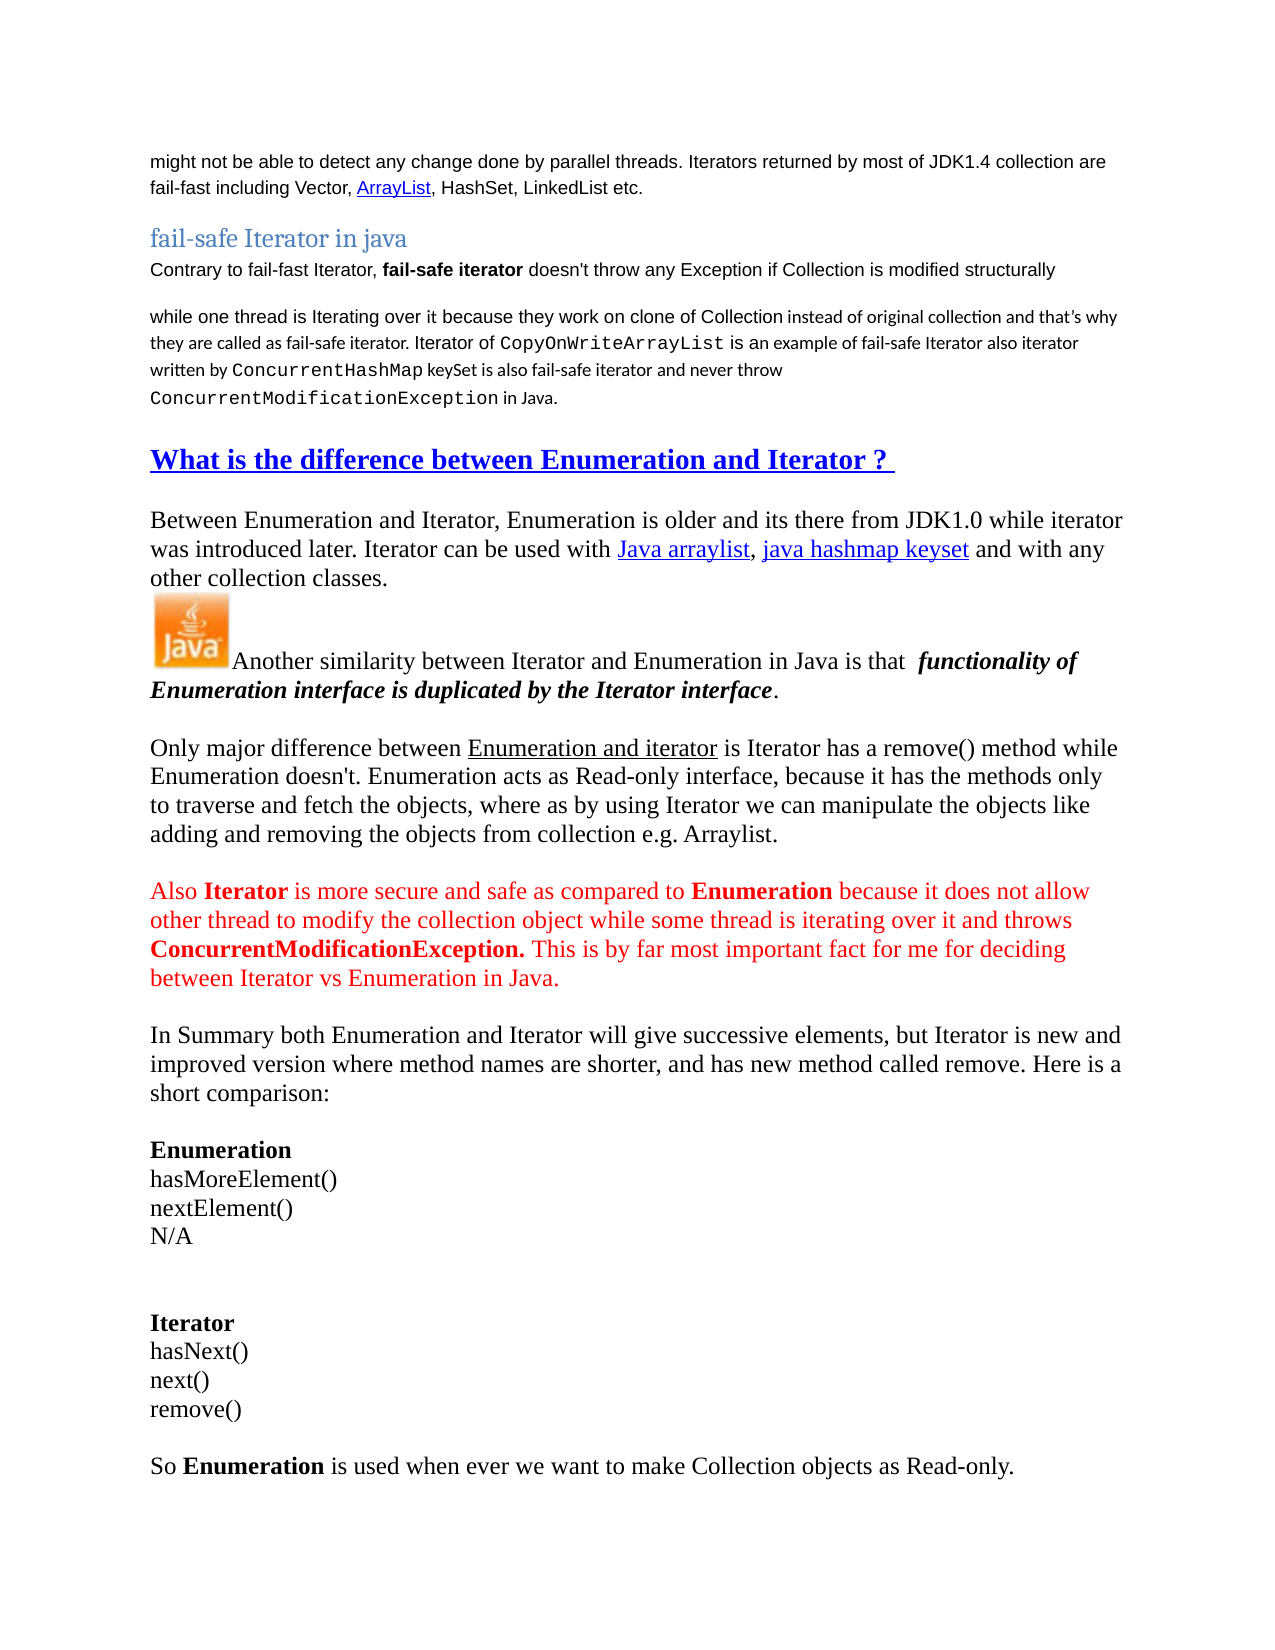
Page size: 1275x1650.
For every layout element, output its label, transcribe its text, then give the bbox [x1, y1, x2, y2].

subtitle What is the difference between Enumeration and Iterator ? [150, 442, 1125, 476]
picture [153, 591, 232, 670]
subtitle fail-safe Iterator in java [150, 223, 1125, 255]
text Contrary to fail-fast Iterator, fail-safe iterator doesn't throw any Exception if Collection is modified structurally [150, 259, 1125, 281]
text next() [150, 1365, 1125, 1394]
text while one thread is Iterating over it because they work on clone of Collection instead of original collection and that’s why they are called as fail-safe iterator. Iterator of CopyOnWriteArrayList is an example of fail-safe Iterator also iterator written by ConcurrentHashMap keySet is also fail-safe iterator and never throw ConcurrentModificationException in Java. [150, 305, 1125, 410]
text nextElement() [150, 1193, 1125, 1221]
text In Summary both Enumeration and Iterator will give successive elements, but Iterator is new and improved version where method names are shorter, and has new method called remove. Here is a short comparison: [150, 1020, 1125, 1106]
text hasNext() [150, 1336, 1125, 1365]
text remove() [150, 1394, 1125, 1423]
text hasMoreElement() [150, 1164, 1125, 1193]
text Another similarity between Iterator and Enumeration in Java is that functionality of Enumeration interface is duplicated by the Iterator interface. Only major difference between Enumeration and iterator is Iterator has a remove() method while Enumeration doesn't. Enumeration acts as Read-only interface, because it has the methods only to traverse and fetch the objects, where as by using Iterator we can manipulate the objects like adding and removing the objects from collection e.g. Arraylist. [150, 591, 1125, 848]
text might not be able to detect any change done by parallel threads. Iterators returned by most of JDK1.4 collection are fail-fast including Vector, ArrayList, HashSet, LinkedList etc. [150, 150, 1125, 199]
text Also Iterator is more secure and safe as compared to Enumeration because it does not allow other thread to modify the collection object while some thread is iterating over it and throws ConcurrentModificationException. This is by far most important fact for me for deciding between Iterator vs Enumeration in Java. [150, 848, 1125, 991]
text Between Enumeration and Iterator, Enumeration is older and its there from JDK1.0 while iterator was introduced later. Iterator can be used with Java arraylist, java hashmap keyset and with any other collection classes. [150, 505, 1125, 591]
text Iterator [150, 1308, 1125, 1336]
text So Enumeration is used when ever we want to make Collection objects as Read-only. [150, 1451, 1125, 1480]
text N/A [150, 1221, 1125, 1250]
text Enumeration [150, 1135, 1125, 1164]
